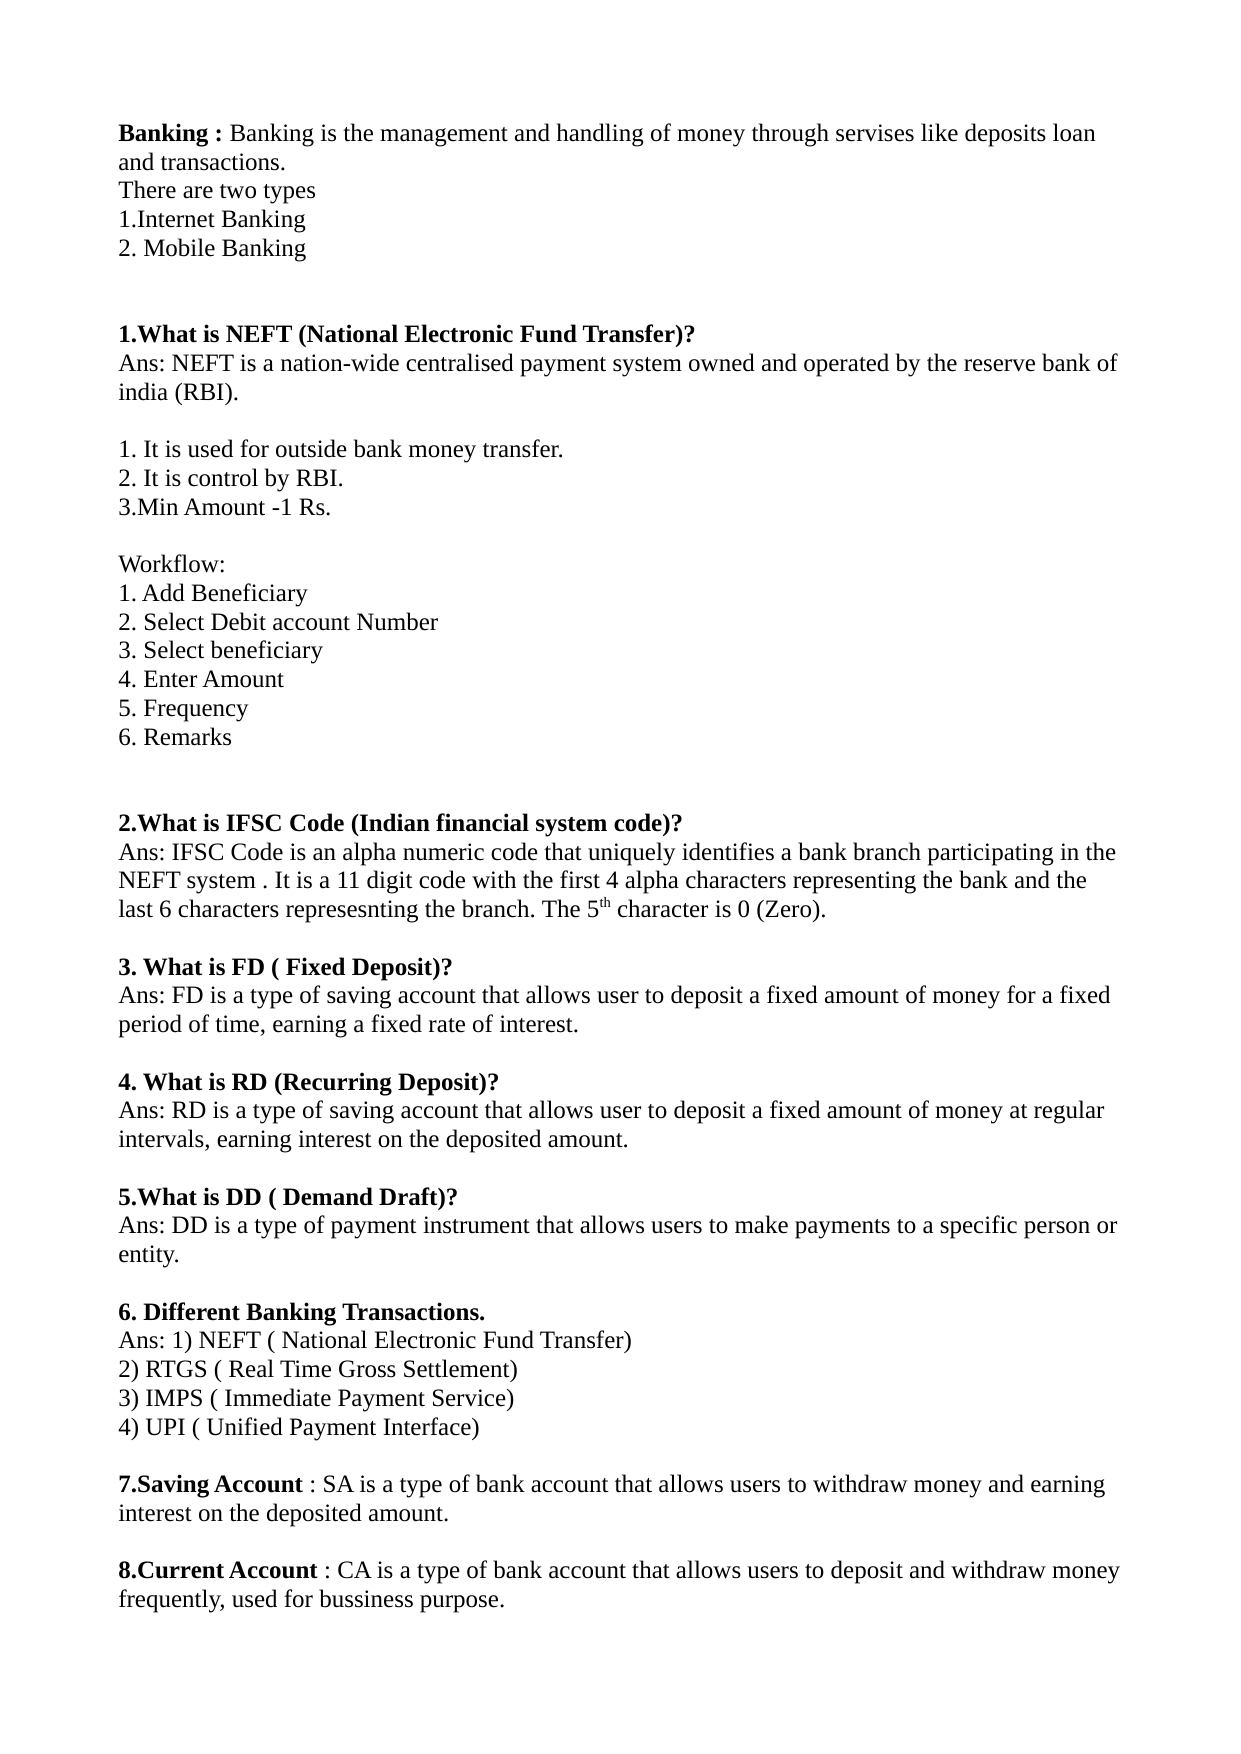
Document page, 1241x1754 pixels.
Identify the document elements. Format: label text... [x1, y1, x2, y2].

text Ans: FD is a type of saving account that allows user to deposit a fixed amount of money for a fixed period of time, earning a fixed rate of interest. [118, 981, 1122, 1038]
text Ans: NEFT is a nation-wide centralised payment system owned and operated by the reserve bank of india (RBI). [118, 348, 1122, 406]
text 2) RTGS ( Real Time Gross Settlement) [118, 1354, 1122, 1383]
text 4. Enter Amount [118, 664, 1122, 693]
text 3. What is FD ( Fixed Deposit)? [118, 952, 1122, 981]
text There are two types [118, 176, 1122, 204]
text Banking : Banking is the management and handling of money through servises like deposits loan and transactions. [118, 118, 1122, 176]
text Workflow: [118, 549, 1122, 578]
text 2. It is control by RBI. [118, 463, 1122, 492]
text 4. What is RD (Recurring Deposit)? [118, 1067, 1122, 1096]
text 2.What is IFSC Code (Indian financial system code)? [118, 808, 1122, 837]
text 1.Internet Banking [118, 204, 1122, 233]
text 1.What is NEFT (National Electronic Fund Transfer)? [118, 319, 1122, 348]
text 6. Different Banking Transactions. [118, 1297, 1122, 1326]
text 1. It is used for outside bank money transfer. [118, 434, 1122, 463]
text 3) IMPS ( Immediate Payment Service) [118, 1383, 1122, 1412]
text Ans: IFSC Code is an alpha numeric code that uniquely identifies a bank branch participating in the NEFT system . It is a 11 digit code with the first 4 alpha characters representing the bank and the last 6 characters represesnting the branch. The 5th character is 0 (Zero). [118, 837, 1122, 923]
text 2. Select Debit account Number [118, 607, 1122, 636]
text 7.Saving Account : SA is a type of bank account that allows users to withdraw money and earning interest on the deposited amount. [118, 1469, 1122, 1527]
text 4) UPI ( Unified Payment Interface) [118, 1412, 1122, 1441]
text 2. Mobile Banking [118, 233, 1122, 262]
text 5. Frequency [118, 693, 1122, 722]
text 8.Current Account : CA is a type of bank account that allows users to deposit and withdraw money frequently, used for bussiness purpose. [118, 1556, 1122, 1613]
text Ans: RD is a type of saving account that allows user to deposit a fixed amount of money at regular intervals, earning interest on the deposited amount. [118, 1096, 1122, 1153]
text Ans: 1) NEFT ( National Electronic Fund Transfer) [118, 1326, 1122, 1354]
text 3. Select beneficiary [118, 636, 1122, 664]
text 3.Min Amount -1 Rs. [118, 492, 1122, 521]
text 5.What is DD ( Demand Draft)? [118, 1182, 1122, 1211]
text Ans: DD is a type of payment instrument that allows users to make payments to a specific person or entity. [118, 1211, 1122, 1268]
text 6. Remarks [118, 722, 1122, 751]
text 1. Add Beneficiary [118, 578, 1122, 607]
